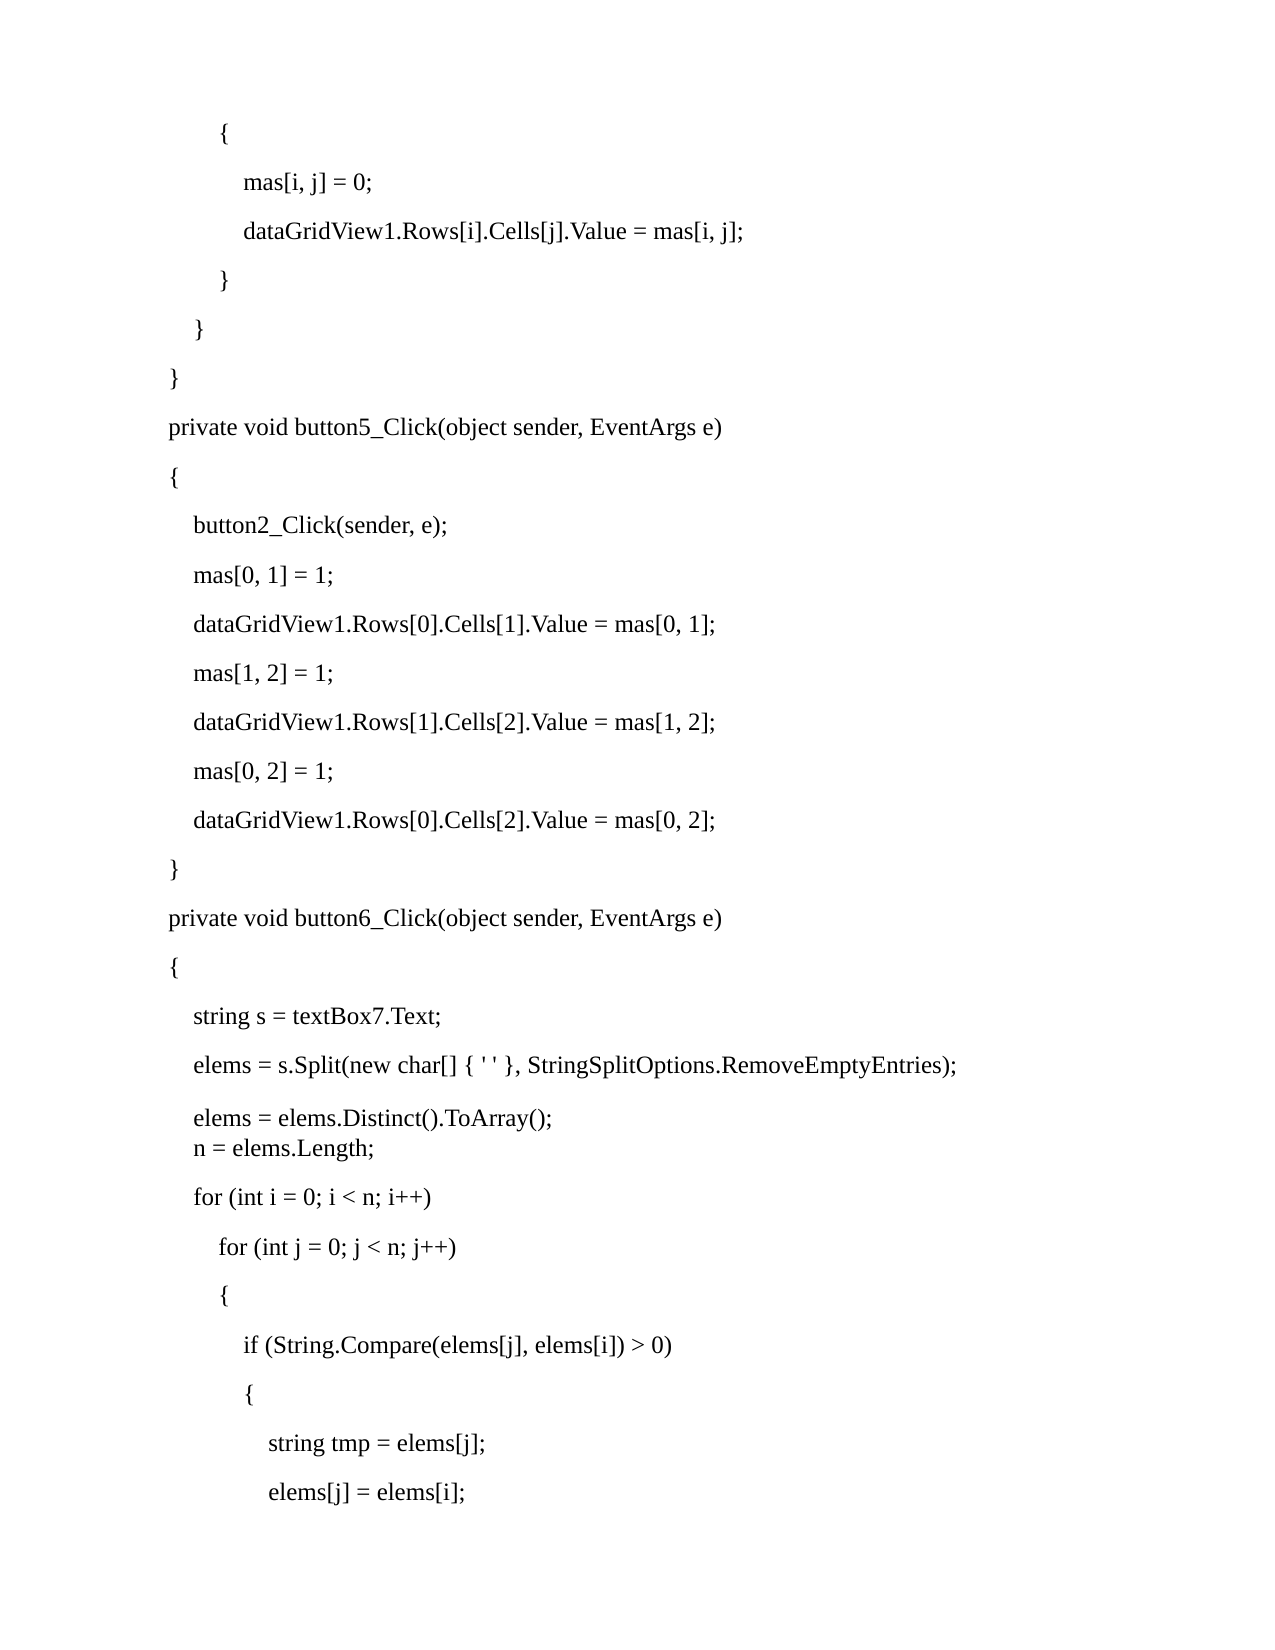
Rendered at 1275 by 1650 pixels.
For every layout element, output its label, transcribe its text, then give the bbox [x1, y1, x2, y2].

text mas[1, 2] = 1; [118, 658, 1157, 687]
text { [118, 1281, 1157, 1309]
text mas[i, j] = 0; [118, 167, 1157, 196]
text if (String.Compare(elems[j], elems[i]) > 0) [118, 1330, 1157, 1358]
text { [118, 952, 1157, 981]
text } [118, 265, 1157, 294]
text button2_Click(sender, e); [118, 511, 1157, 539]
text dataGridView1.Rows[1].Cells[2].Value = mas[1, 2]; [118, 707, 1157, 736]
text private void button5_Click(object sender, EventArgs e) [118, 412, 1157, 441]
text elems[j] = elems[i]; [118, 1477, 1157, 1506]
text } [118, 314, 1157, 343]
text private void button6_Click(object sender, EventArgs e) [118, 903, 1157, 932]
text } [118, 363, 1157, 392]
text { [118, 1379, 1157, 1407]
text mas[0, 1] = 1; [118, 560, 1157, 588]
text { [118, 462, 1157, 490]
text for (int j = 0; j < n; j++) [118, 1232, 1157, 1260]
text dataGridView1.Rows[0].Cells[1].Value = mas[0, 1]; [118, 609, 1157, 637]
text elems = s.Split(new char[] { ' ' }, StringSplitOptions.RemoveEmptyEntries); [118, 1050, 1157, 1079]
text dataGridView1.Rows[i].Cells[j].Value = mas[i, j]; [118, 216, 1157, 245]
text n = elems.Length; [118, 1133, 1157, 1162]
text string s = textBox7.Text; [118, 1001, 1157, 1030]
text dataGridView1.Rows[0].Cells[2].Value = mas[0, 2]; [118, 805, 1157, 834]
text for (int i = 0; i < n; i++) [118, 1182, 1157, 1211]
text elems = elems.Distinct().ToArray(); [118, 1099, 1157, 1133]
text string tmp = elems[j]; [118, 1428, 1157, 1457]
text } [118, 854, 1157, 883]
text mas[0, 2] = 1; [118, 756, 1157, 785]
text { [118, 118, 1157, 147]
